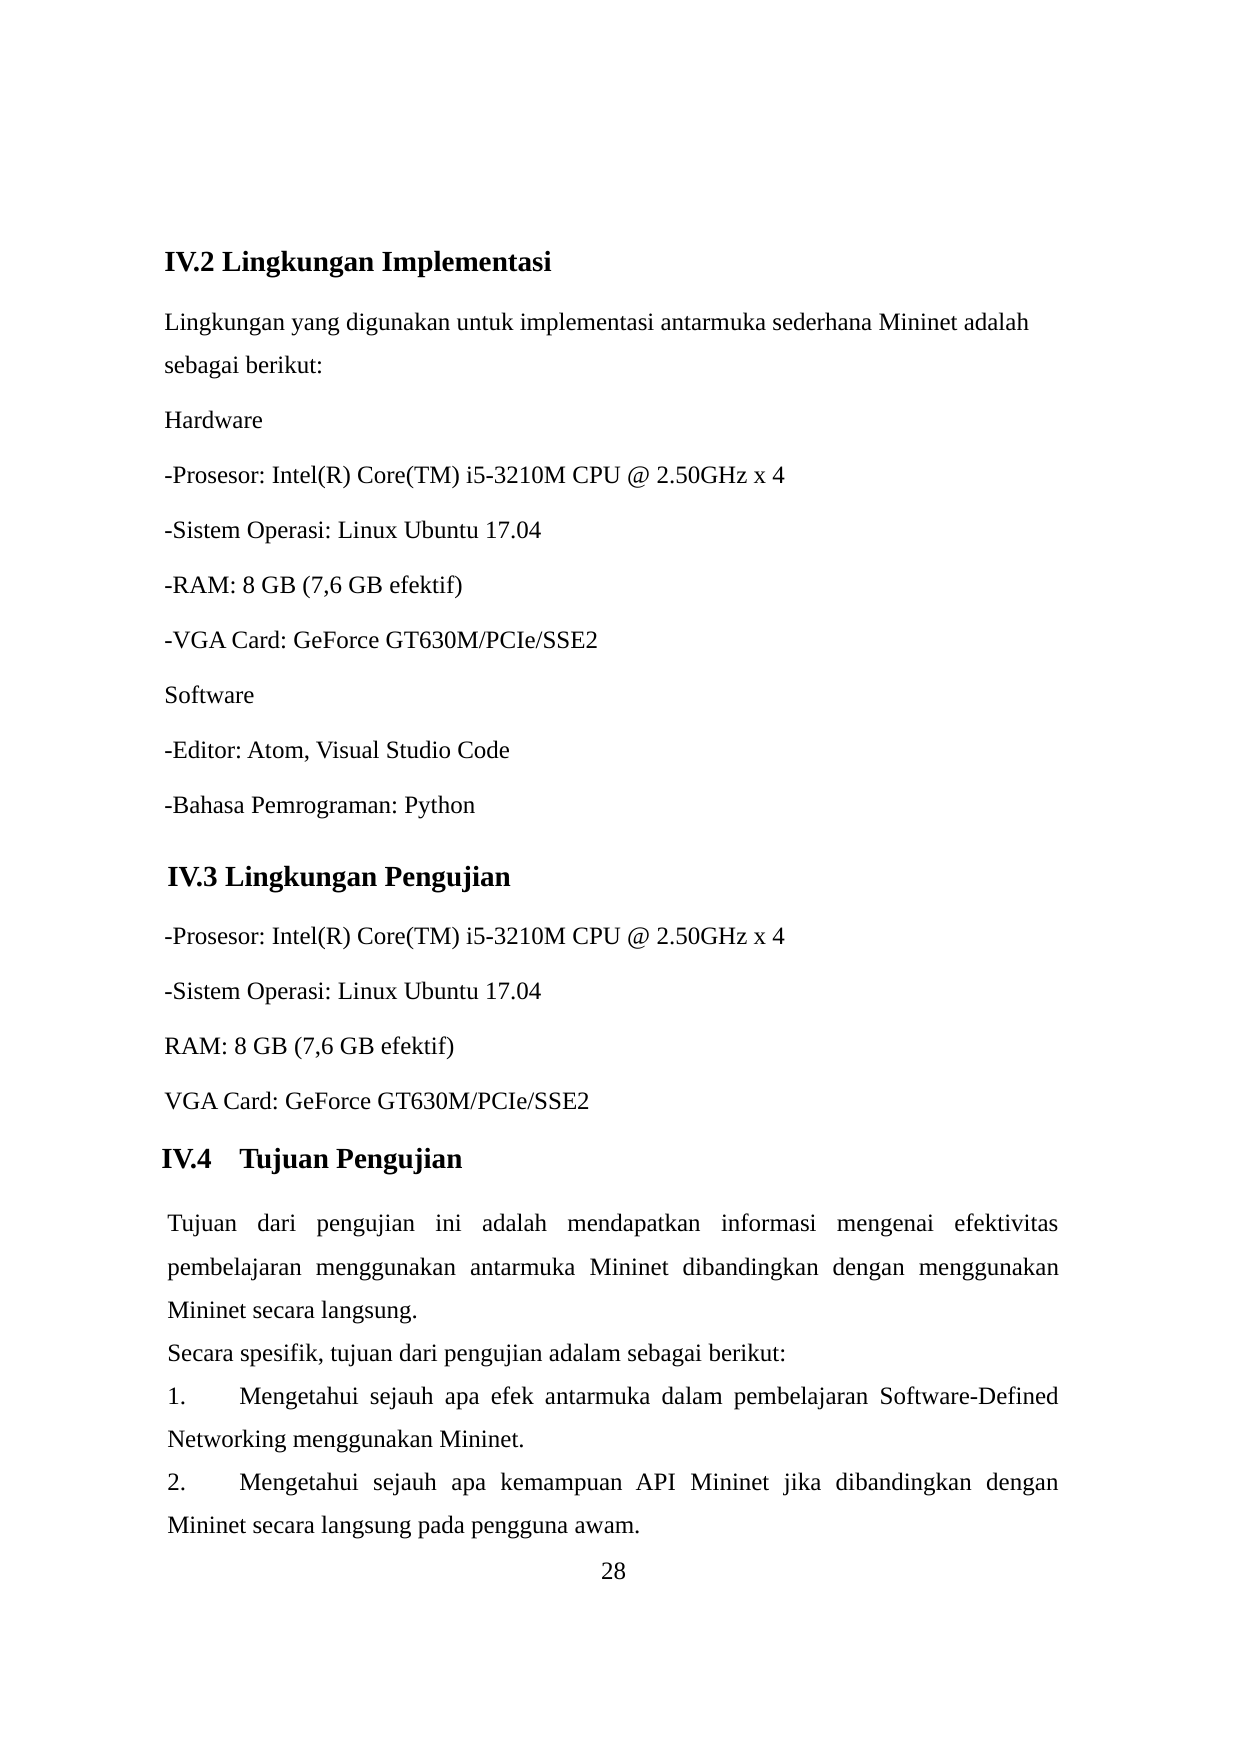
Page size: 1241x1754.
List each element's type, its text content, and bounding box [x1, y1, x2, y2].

text VGA Card: GeForce GT630M/PCIe/SSE2 [164, 1086, 1062, 1115]
text -Sistem Operasi: Linux Ubuntu 17.04 [164, 976, 1062, 1005]
text Software [164, 680, 1062, 709]
text -VGA Card: GeForce GT630M/PCIe/SSE2 [164, 625, 1062, 654]
text -Bahasa Pemrograman: Python [164, 791, 1062, 819]
text -Sistem Operasi: Linux Ubuntu 17.04 [164, 515, 1062, 544]
text -RAM: 8 GB (7,6 GB efektif) [164, 570, 1062, 599]
text -Prosesor: Intel(R) Core(TM) i5-3210M CPU @ 2.50GHz x 4 [164, 921, 1062, 950]
text -Prosesor: Intel(R) Core(TM) i5-3210M CPU @ 2.50GHz x 4 [164, 460, 1062, 489]
text Hardware [164, 405, 1062, 434]
text RAM: 8 GB (7,6 GB efektif) [164, 1031, 1062, 1060]
subtitle IV.2 Lingkungan Implementasi [164, 244, 1062, 278]
text Lingkungan yang digunakan untuk implementasi antarmuka sederhana Mininet adalah sebagai berikut: [164, 307, 1062, 378]
text Tujuan dari pengujian ini adalah mendapatkan informasi mengenai efektivitas pembelajaran menggunakan antarmuka Mininet dibandingkan dengan menggunakan Mininet secara langsung. [167, 1208, 1059, 1323]
text Secara spesifik, tujuan dari pengujian adalam sebagai berikut: [167, 1338, 1059, 1367]
subtitle IV.3 Lingkungan Pengujian [167, 859, 1059, 892]
text 1. Mengetahui sejauh apa efek antarmuka dalam pembelajaran Software-Defined Networking menggunakan Mininet. [167, 1381, 1059, 1453]
text 2. Mengetahui sejauh apa kemampuan API Mininet jika dibandingkan dengan Mininet secara langsung pada pengguna awam. [167, 1467, 1059, 1539]
subtitle IV.4 Tujuan Pengujian [161, 1141, 1062, 1175]
text -Editor: Atom, Visual Studio Code [164, 736, 1062, 764]
